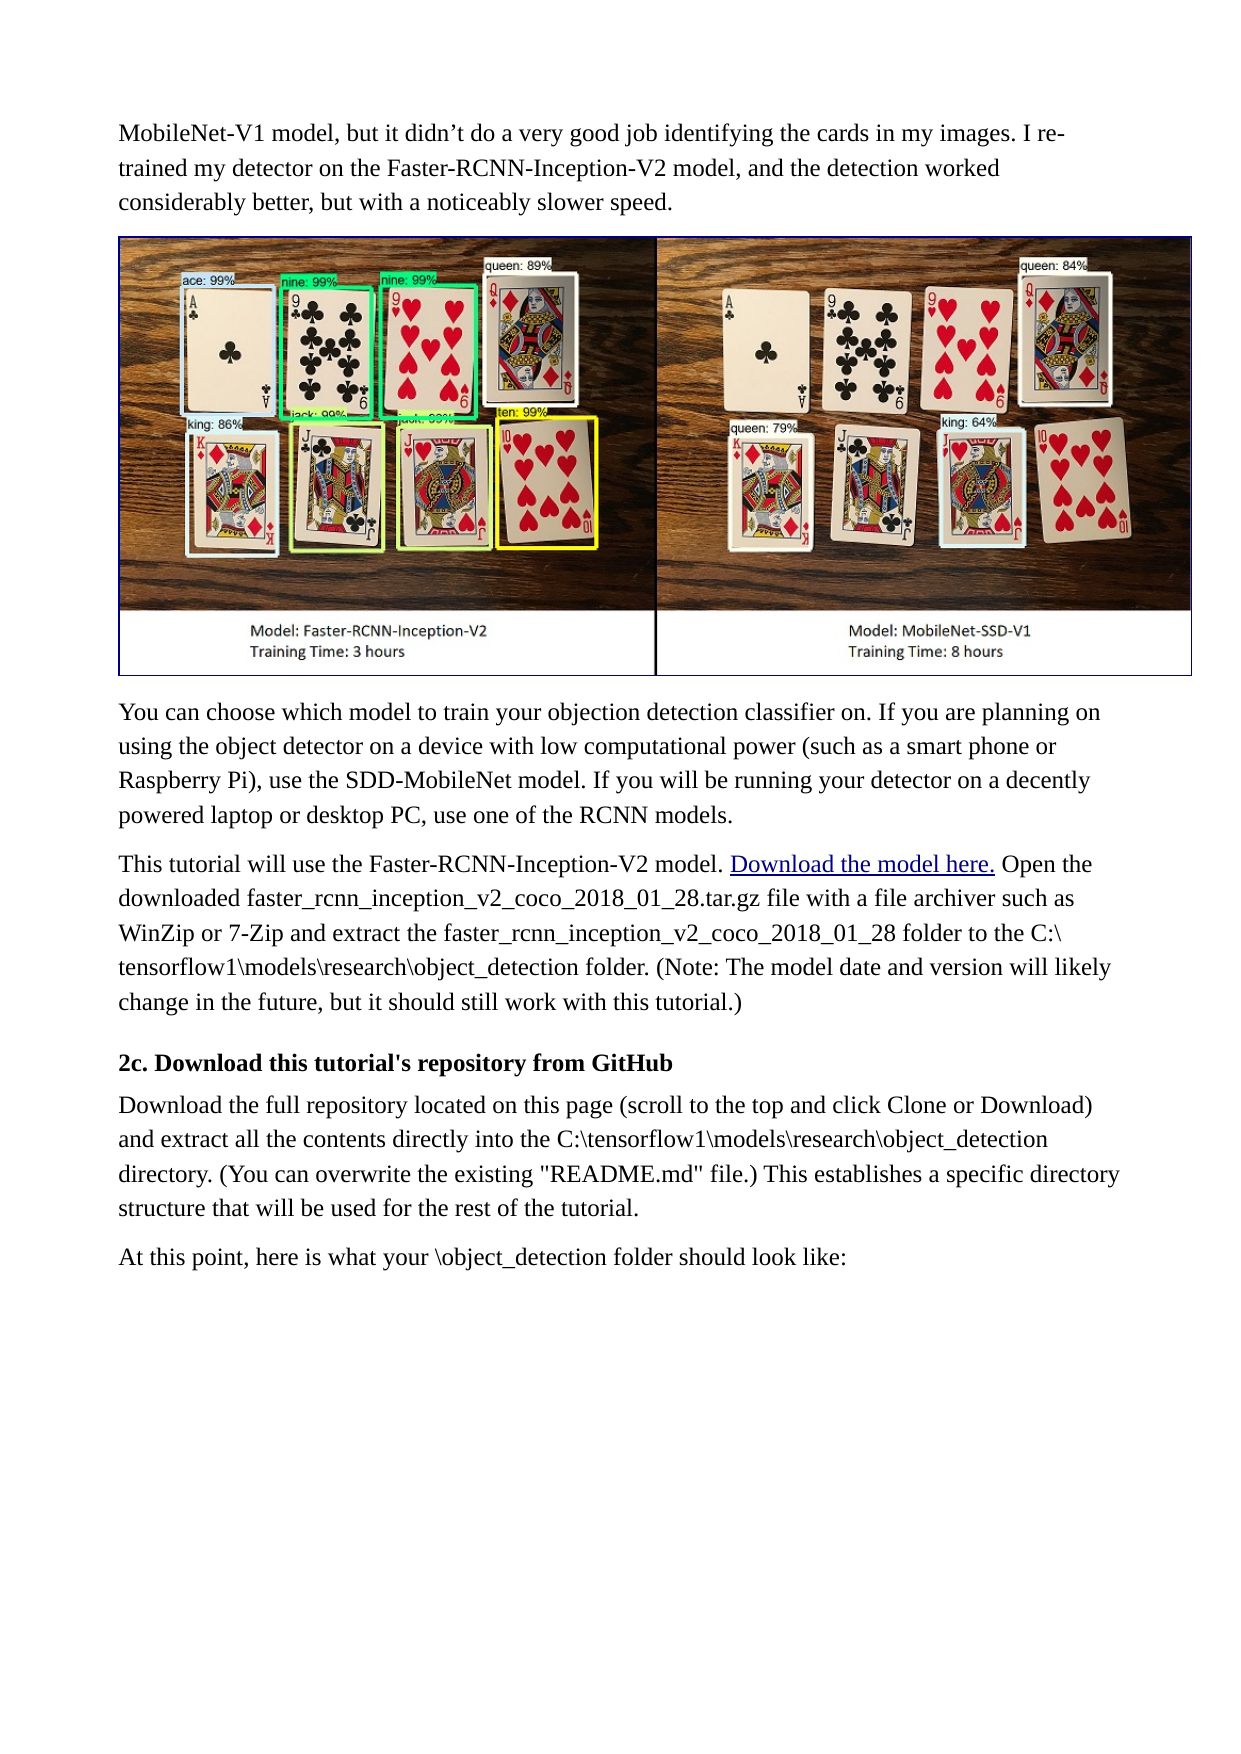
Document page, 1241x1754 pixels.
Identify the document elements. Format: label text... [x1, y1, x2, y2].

text MobileNet-V1 model, but it didn’t do a very good job identifying the cards in my images. I re-trained my detector on the Faster-RCNN-Inception-V2 model, and the detection worked considerably better, but with a noticeably slower speed. [118, 118, 1122, 216]
text Download the full repository located on this page (scroll to the top and click Clone or Download) and extract all the contents directly into the C:\tensorflow1\models\research\object_detection directory. (You can overwrite the existing "README.md" file.) This establishes a specific directory structure that will be used for the rest of the tutorial. [118, 1090, 1122, 1222]
picture [120, 238, 1191, 675]
text This tutorial will use the Faster-RCNN-Inception-V2 model. Download the model here. Open the downloaded faster_rcnn_inception_v2_coco_2018_01_28.tar.gz file with a file archiver such as WinZip or 7-Zip and extract the faster_rcnn_inception_v2_coco_2018_01_28 folder to the C:\tensorflow1\models\research\object_detection folder. (Note: The model date and version will likely change in the future, but it should still work with this tutorial.) [118, 849, 1122, 1016]
text At this point, here is what your \object_detection folder should look like: [118, 1242, 1122, 1271]
subtitle 2c. Download this tutorial's repository from GitHub [118, 1048, 1122, 1077]
text You can choose which model to train your objection detection classifier on. If you are planning on using the object detector on a device with low computational power (such as a smart phone or Raspberry Pi), use the SDD-MobileNet model. If you will be running your detector on a decently powered laptop or desktop PC, use one of the RCNN models. [118, 697, 1122, 829]
